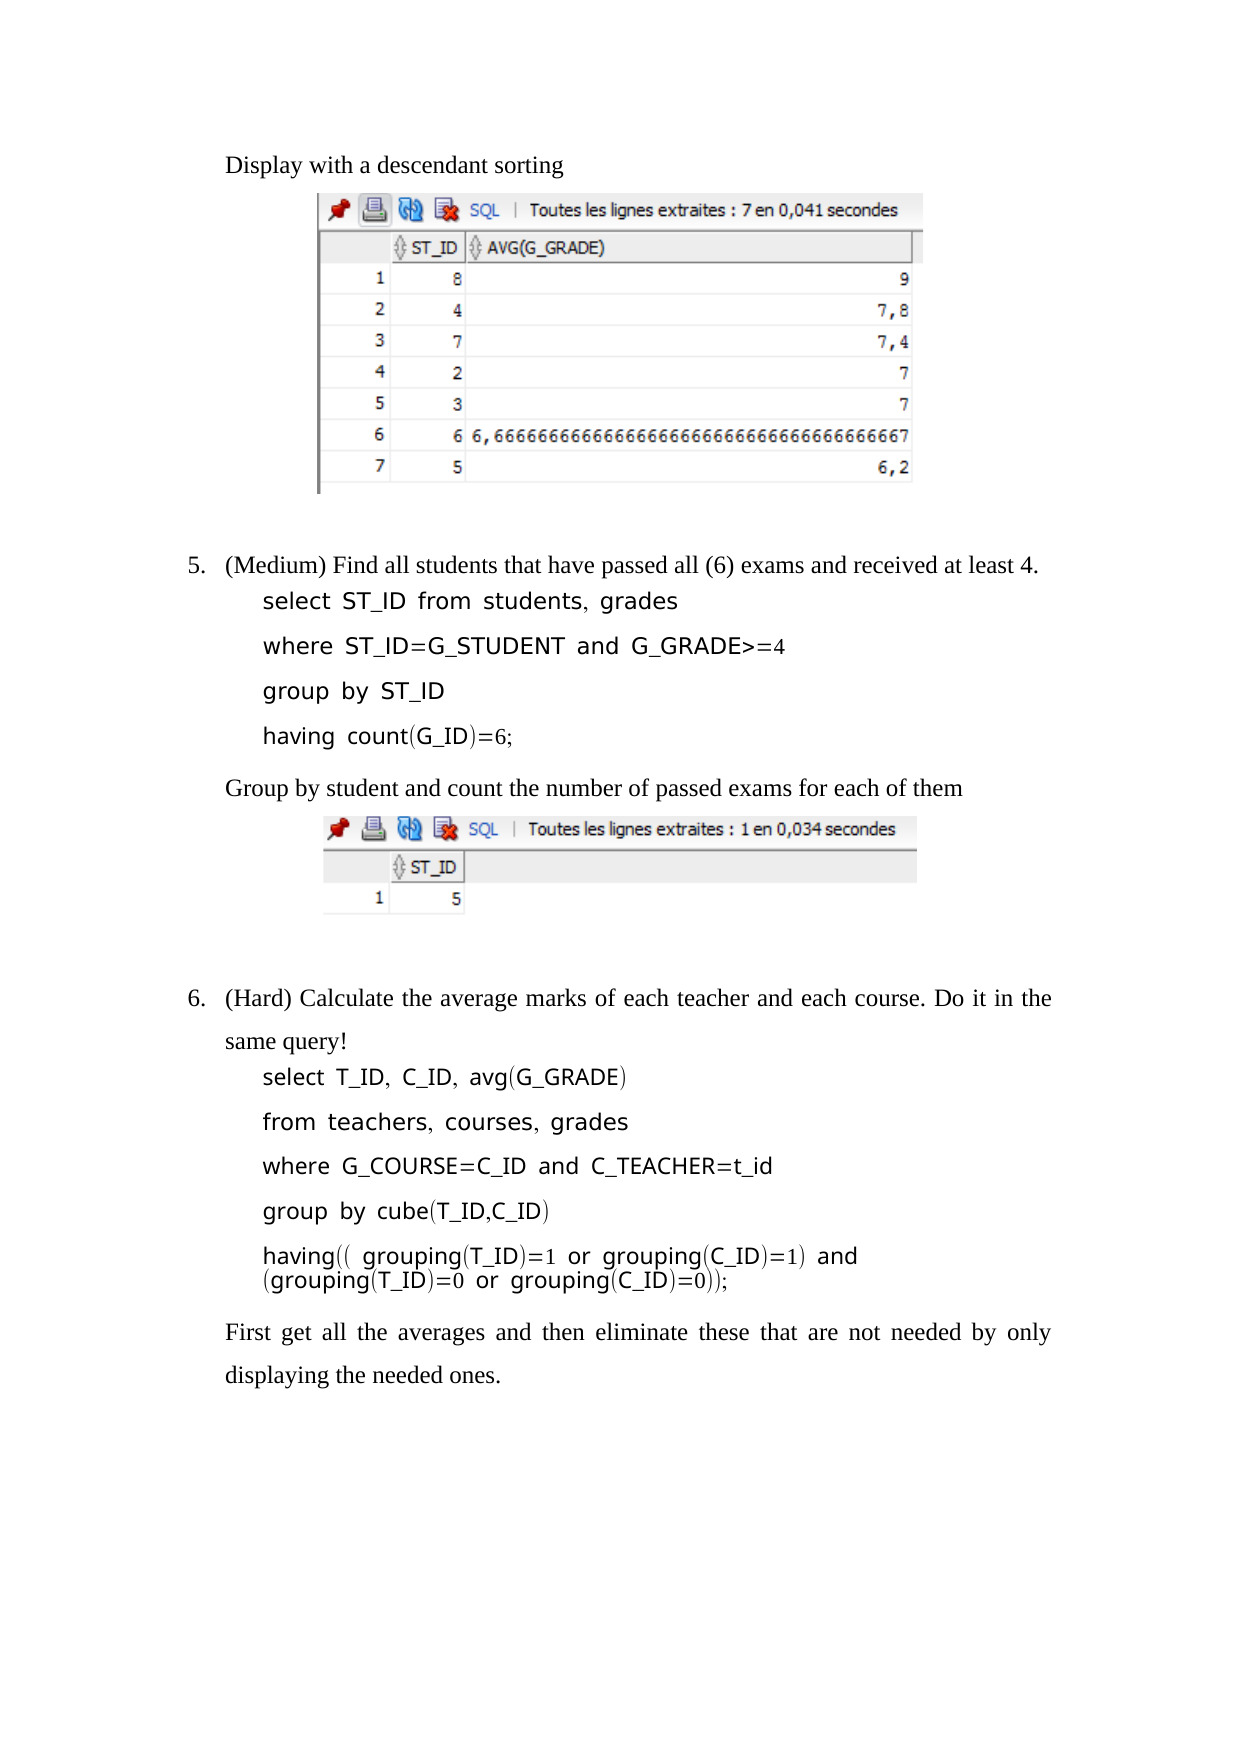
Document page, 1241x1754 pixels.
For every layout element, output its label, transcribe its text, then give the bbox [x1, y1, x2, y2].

list group by ST_ID [262, 683, 1053, 704]
list Group by student and count the number of passed exams for each of them [187, 773, 1053, 802]
list (Hard) Calculate the average marks of each teacher and each course. Do it in the same query! [187, 983, 1053, 1055]
list having count(G_ID)=6; [262, 728, 1053, 749]
list select T_ID, C_ID, avg(G_GRADE) [262, 1069, 1053, 1090]
picture [323, 816, 917, 926]
list from teachers, courses, grades [262, 1114, 1053, 1135]
list where G_COURSE=C_ID and C_TEACHER=t_id [262, 1159, 1053, 1179]
list (Medium) Find all students that have passed all (6) exams and received at least 4. [187, 551, 1053, 579]
picture [317, 193, 924, 494]
list First get all the averages and then eliminate these that are not needed by only displaying the needed ones. [187, 1317, 1053, 1389]
list where ST_ID=G_STUDENT and G_GRADE>=4 [262, 638, 1053, 659]
list Display with a descendant sorting [187, 150, 1053, 179]
list group by cube(T_ID,C_ID) [262, 1203, 1053, 1224]
list having(( grouping(T_ID)=1 or grouping(C_ID)=1) and (grouping(T_ID)=0 or grouping(C_ID)=0)); [262, 1248, 1053, 1293]
list select ST_ID from students, grades [262, 594, 1053, 614]
